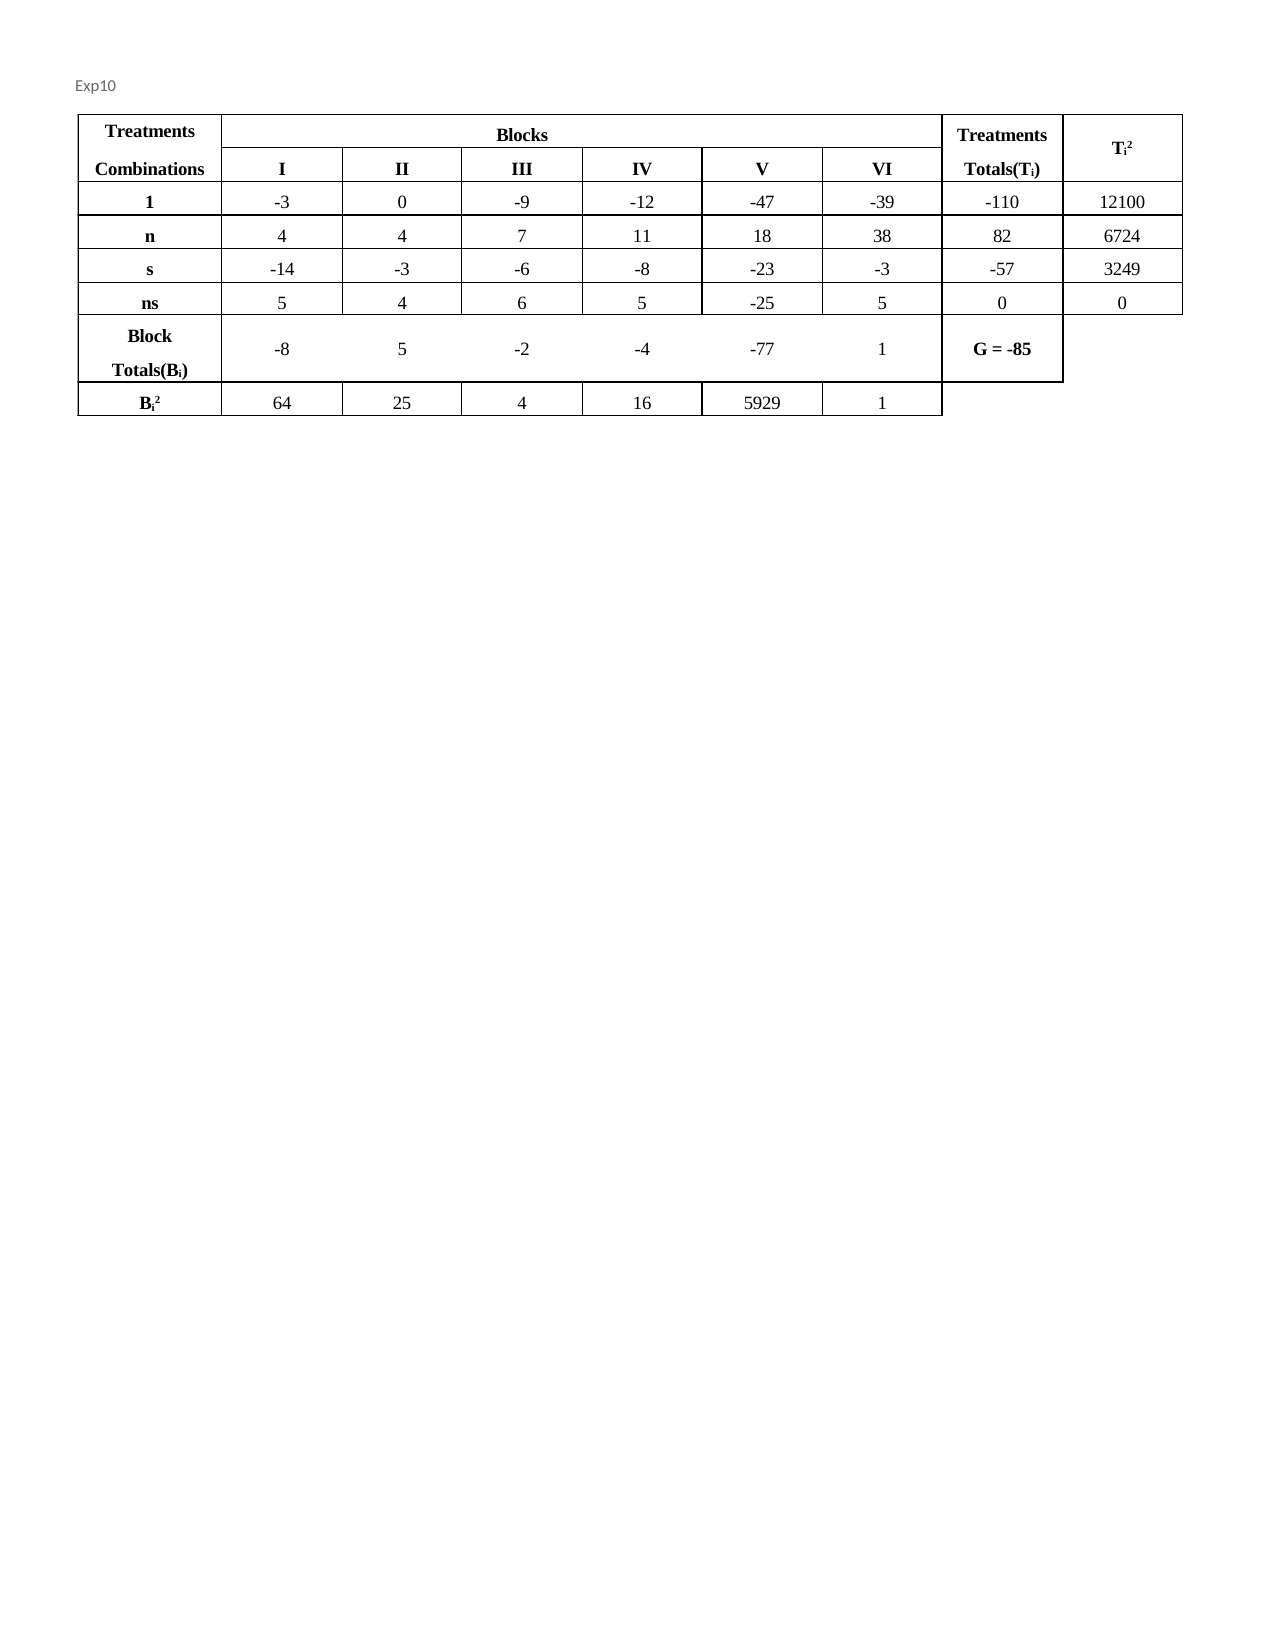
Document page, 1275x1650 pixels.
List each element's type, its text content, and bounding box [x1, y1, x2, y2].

text Exp10 [75, 75, 1200, 95]
